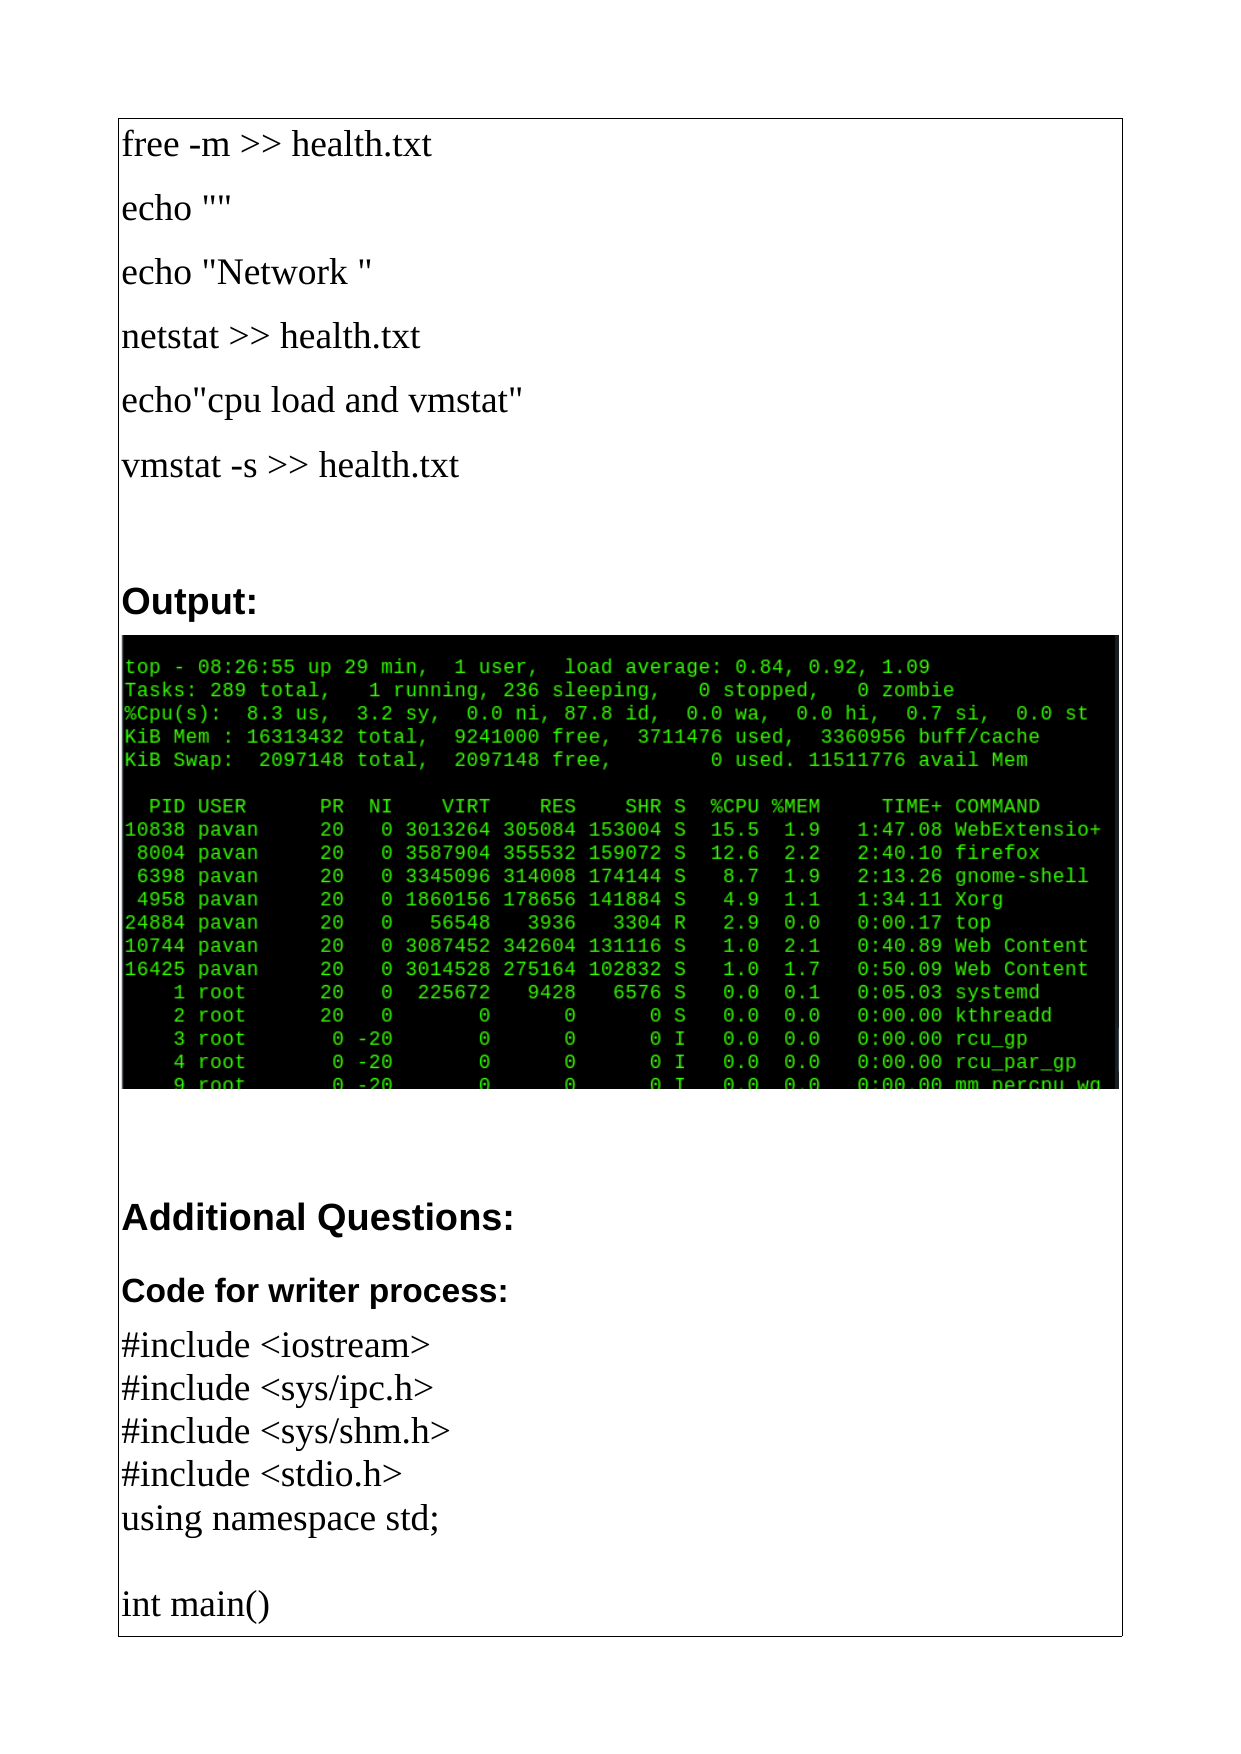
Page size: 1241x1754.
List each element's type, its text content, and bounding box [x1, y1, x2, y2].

text #include <iostream> [121, 1322, 1119, 1366]
text netstat >> health.txt [121, 314, 1119, 357]
text free -m >> health.txt [121, 121, 1119, 164]
text #include <sys/shm.h> [121, 1409, 1119, 1452]
text #include <stdio.h> [121, 1452, 1119, 1495]
text echo "" [121, 185, 1119, 228]
subtitle Output: [121, 579, 1119, 622]
text echo "Network " [121, 249, 1119, 293]
text echo"cpu load and vmstat" [121, 378, 1119, 421]
picture [121, 635, 1119, 1089]
subtitle Additional Questions: [121, 1194, 1119, 1238]
subtitle Code for writer process: [121, 1271, 1119, 1310]
text #include <sys/ipc.h> [121, 1366, 1119, 1409]
text vmstat -s >> health.txt [121, 442, 1119, 485]
text using namespace std; [121, 1495, 1119, 1538]
text int main() [121, 1581, 1119, 1624]
